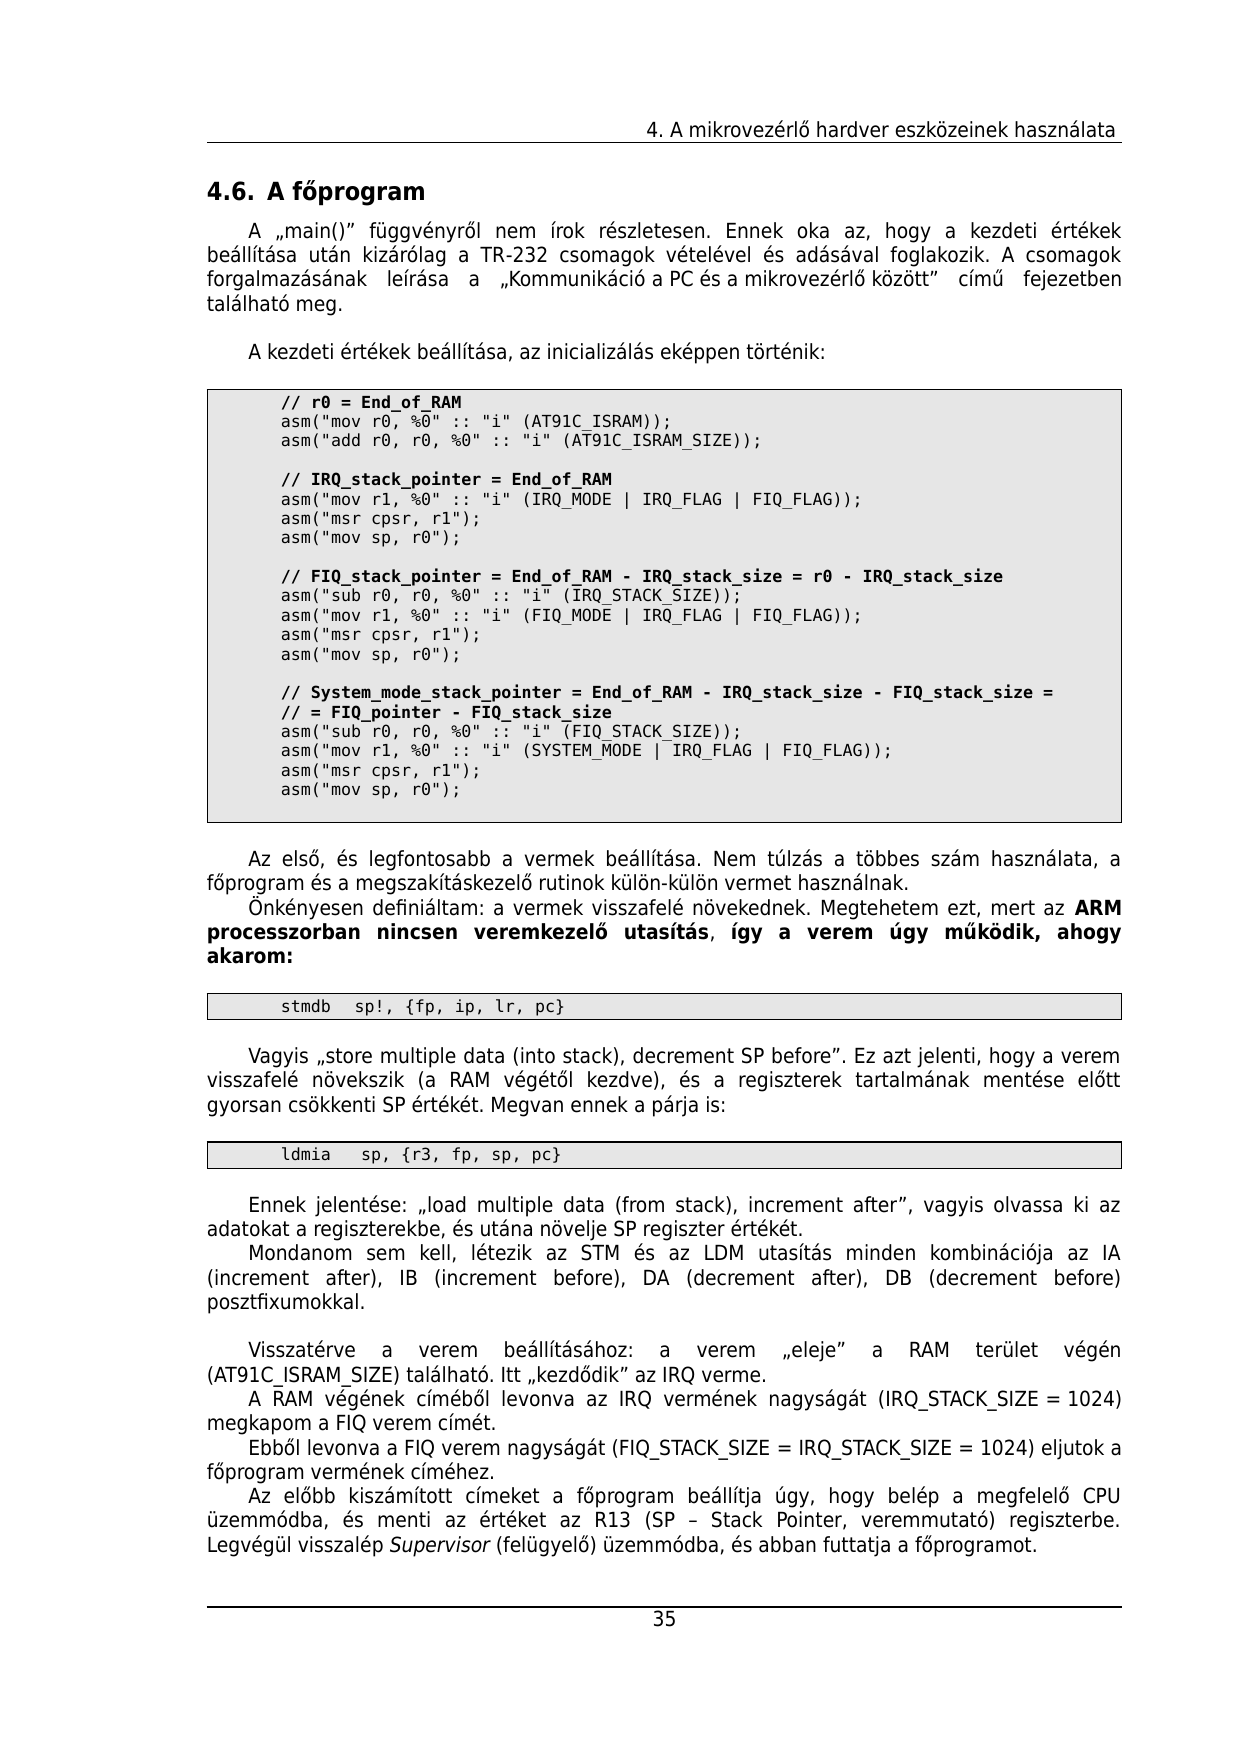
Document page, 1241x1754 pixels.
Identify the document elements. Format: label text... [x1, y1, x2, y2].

text Önkényesen definiáltam: a vermek visszafelé növekednek. Megtehetem ezt, mert az ARM processzorban nincsen veremkezelő utasítás, így a verem úgy működik, ahogy akarom: [207, 896, 1122, 968]
text A kezdeti értékek beállítása, az inicializálás eképpen történik: [207, 340, 1122, 364]
text asm("mov r1, %0" :: "i" (IRQ_MODE | IRQ_FLAG | FIQ_FLAG)); [208, 486, 1121, 505]
text asm("msr cpsr, r1"); [208, 505, 1121, 524]
text asm("msr cpsr, r1"); [208, 757, 1121, 776]
text // r0 = End_of_RAM [208, 390, 1121, 408]
text Ebből levonva a FIQ verem nagyságát (FIQ_STACK_SIZE = IRQ_STACK_SIZE = 1024) eljutok a főprogram vermének címéhez. [207, 1436, 1122, 1484]
text asm("msr cpsr, r1"); [208, 621, 1121, 641]
text asm("mov r1, %0" :: "i" (FIQ_MODE | IRQ_FLAG | FIQ_FLAG)); [208, 602, 1121, 621]
text Az első, és legfontosabb a vermek beállítása. Nem túlzás a többes szám használata, a főprogram és a megszakításkezelő rutinok külön-külön vermet használnak. [207, 847, 1122, 896]
subtitle A főprogram [207, 177, 1122, 206]
text asm("mov sp, r0"); [208, 776, 1121, 796]
text asm("mov r1, %0" :: "i" (SYSTEM_MODE | IRQ_FLAG | FIQ_FLAG)); [208, 737, 1121, 757]
text asm("add r0, r0, %0" :: "i" (AT91C_ISRAM_SIZE)); [208, 427, 1121, 447]
text stmdb sp!, {fp, ip, lr, pc} [208, 994, 1121, 1019]
text Vagyis „store multiple data (into stack), decrement SP before”. Ez azt jelenti, hogy a verem visszafelé növekszik (a RAM végétől kezdve), és a regiszterek tartalmának mentése előtt gyorsan csökkenti SP értékét. Megvan ennek a párja is: [207, 1044, 1122, 1117]
text Mondanom sem kell, létezik az STM és az LDM utasítás minden kombinációja az IA (increment after), IB (increment before), DA (decrement after), DB (decrement before) posztfixumokkal. [207, 1241, 1122, 1314]
text // = FIQ_pointer - FIQ_stack_size [208, 699, 1121, 718]
text asm("mov sp, r0"); [208, 524, 1121, 544]
text // FIQ_stack_pointer = End_of_RAM - IRQ_stack_size = r0 - IRQ_stack_size [208, 563, 1121, 582]
text Ennek jelentése: „load multiple data (from stack), increment after”, vagyis olvassa ki az adatokat a regiszterekbe, és utána növelje SP regiszter értékét. [207, 1193, 1122, 1241]
text ldmia sp, {r3, fp, sp, pc} [208, 1143, 1121, 1168]
text // System_mode_stack_pointer = End_of_RAM - IRQ_stack_size - FIQ_stack_size = [208, 679, 1121, 699]
text // IRQ_stack_pointer = End_of_RAM [208, 466, 1121, 486]
text asm("mov sp, r0"); [208, 641, 1121, 660]
text asm("sub r0, r0, %0" :: "i" (IRQ_STACK_SIZE)); [208, 582, 1121, 602]
text A RAM végének címéből levonva az IRQ vermének nagyságát (IRQ_STACK_SIZE = 1024) megkapom a FIQ verem címét. [207, 1387, 1122, 1436]
text Az előbb kiszámított címeket a főprogram beállítja úgy, hogy belép a megfelelő CPU üzemmódba, és menti az értéket az R13 (SP – Stack Pointer, veremmutató) regiszterbe. Legvégül visszalép Supervisor (felügyelő) üzemmódba, és abban futtatja a főprogramot. [207, 1484, 1122, 1557]
text A „main()” függvényről nem írok részletesen. Ennek oka az, hogy a kezdeti értékek beállítása után kizárólag a TR‑232 csomagok vételével és adásával foglakozik. A csomagok forgalmazásának leírása a „Kommunikáció a PC és a mikrovezérlő között” című fejezetben található meg. [207, 219, 1122, 316]
text Visszatérve a verem beállításához: a verem „eleje” a RAM terület végén (AT91C_ISRAM_SIZE) található. Itt „kezdődik” az IRQ verme. [207, 1338, 1122, 1387]
text asm("sub r0, r0, %0" :: "i" (FIQ_STACK_SIZE)); [208, 718, 1121, 737]
text asm("mov r0, %0" :: "i" (AT91C_ISRAM)); [208, 408, 1121, 427]
